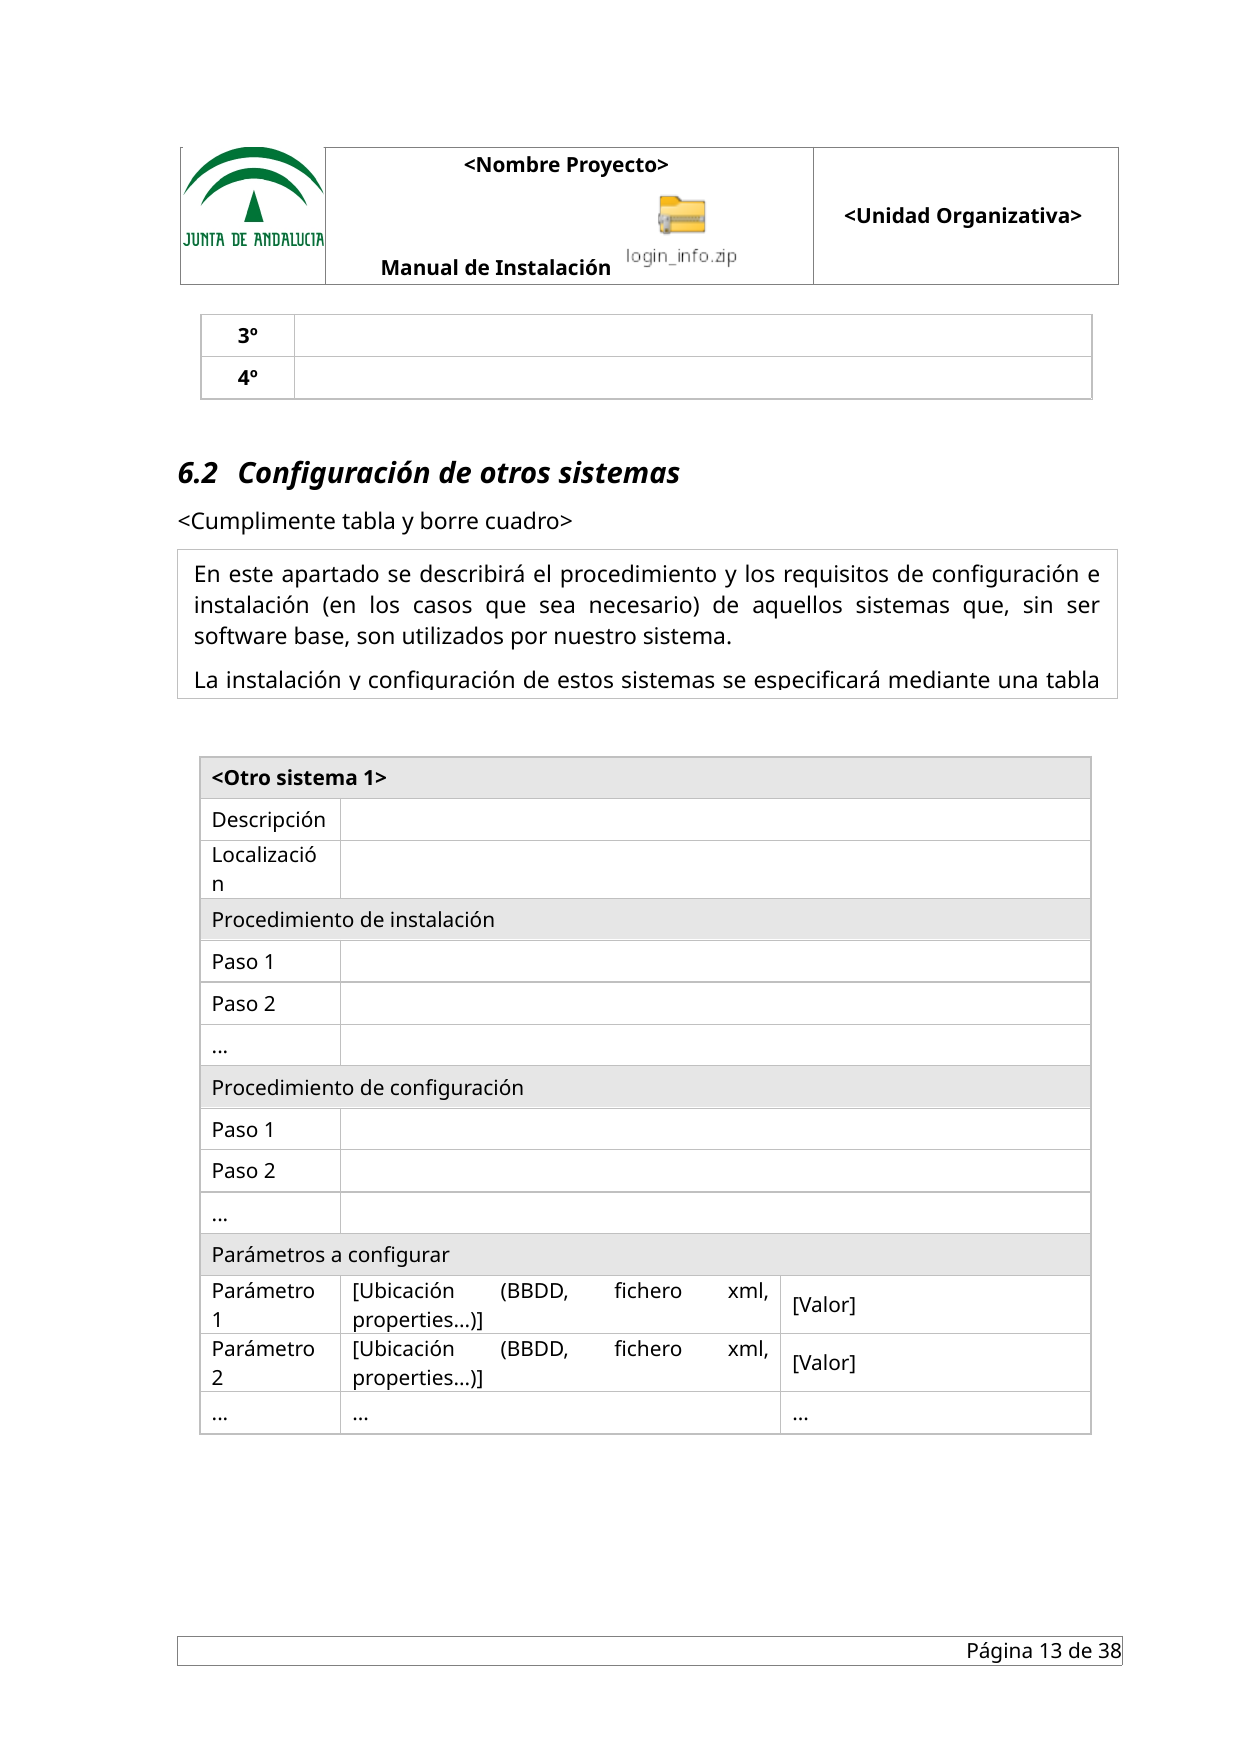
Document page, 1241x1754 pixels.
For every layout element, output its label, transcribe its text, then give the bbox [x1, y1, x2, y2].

table_cell [Ubicación (BBDD, fichero xml, properties...)] [341, 1276, 780, 1333]
table_cell [341, 799, 1090, 839]
table_cell [295, 315, 1091, 356]
table_cell [341, 841, 1090, 897]
table_cell ... [341, 1392, 780, 1433]
subtitle Configuración de otros sistemas [177, 453, 1122, 492]
table_cell Descripción [201, 799, 340, 839]
table_cell [341, 1150, 1090, 1191]
table_cell Paso 2 [201, 983, 340, 1023]
table_cell 3º [202, 315, 294, 356]
table_cell ... [201, 1193, 340, 1233]
text En este apartado se describirá el procedimiento y los requisitos de configuración e instalación (en los casos que sea necesario) de aquellos sistemas que, sin ser software base, son utilizados por nuestro sistema. [194, 558, 1101, 651]
table_cell [341, 1025, 1090, 1065]
table_cell [341, 1193, 1090, 1233]
table_cell [Valor] [781, 1276, 1090, 1333]
table_cell ... [201, 1392, 340, 1433]
table_cell Paso 1 [201, 941, 340, 981]
table_cell ... [201, 1025, 340, 1065]
table_cell Procedimiento de configuración [201, 1066, 1090, 1107]
table_header <Otro sistema 1> [201, 758, 1090, 798]
table_cell 4º [202, 357, 294, 398]
table_cell Paso 2 [201, 1150, 340, 1191]
table_cell Parámetros a configurar [201, 1234, 1090, 1275]
table_cell Paso 1 [201, 1109, 340, 1149]
table_cell [341, 941, 1090, 981]
table_cell [Ubicación (BBDD, fichero xml, properties...)] [341, 1334, 780, 1391]
table_cell ... [781, 1392, 1090, 1433]
table_cell Parámetro 1 [201, 1276, 340, 1333]
table_cell [341, 983, 1090, 1023]
table_cell [341, 1109, 1090, 1149]
text <Cumplimente tabla y borre cuadro> [177, 505, 1122, 536]
text La instalación y configuración de estos sistemas se especificará mediante una tabla similar a la utilizada en el apartado de instalación y configuración del software base. [194, 664, 1101, 690]
table_cell Procedimiento de instalación [201, 899, 1090, 939]
table_cell [Valor] [781, 1334, 1090, 1391]
table_cell Localización [201, 841, 340, 897]
table_cell Parámetro 2 [201, 1334, 340, 1391]
table_cell [295, 357, 1091, 398]
